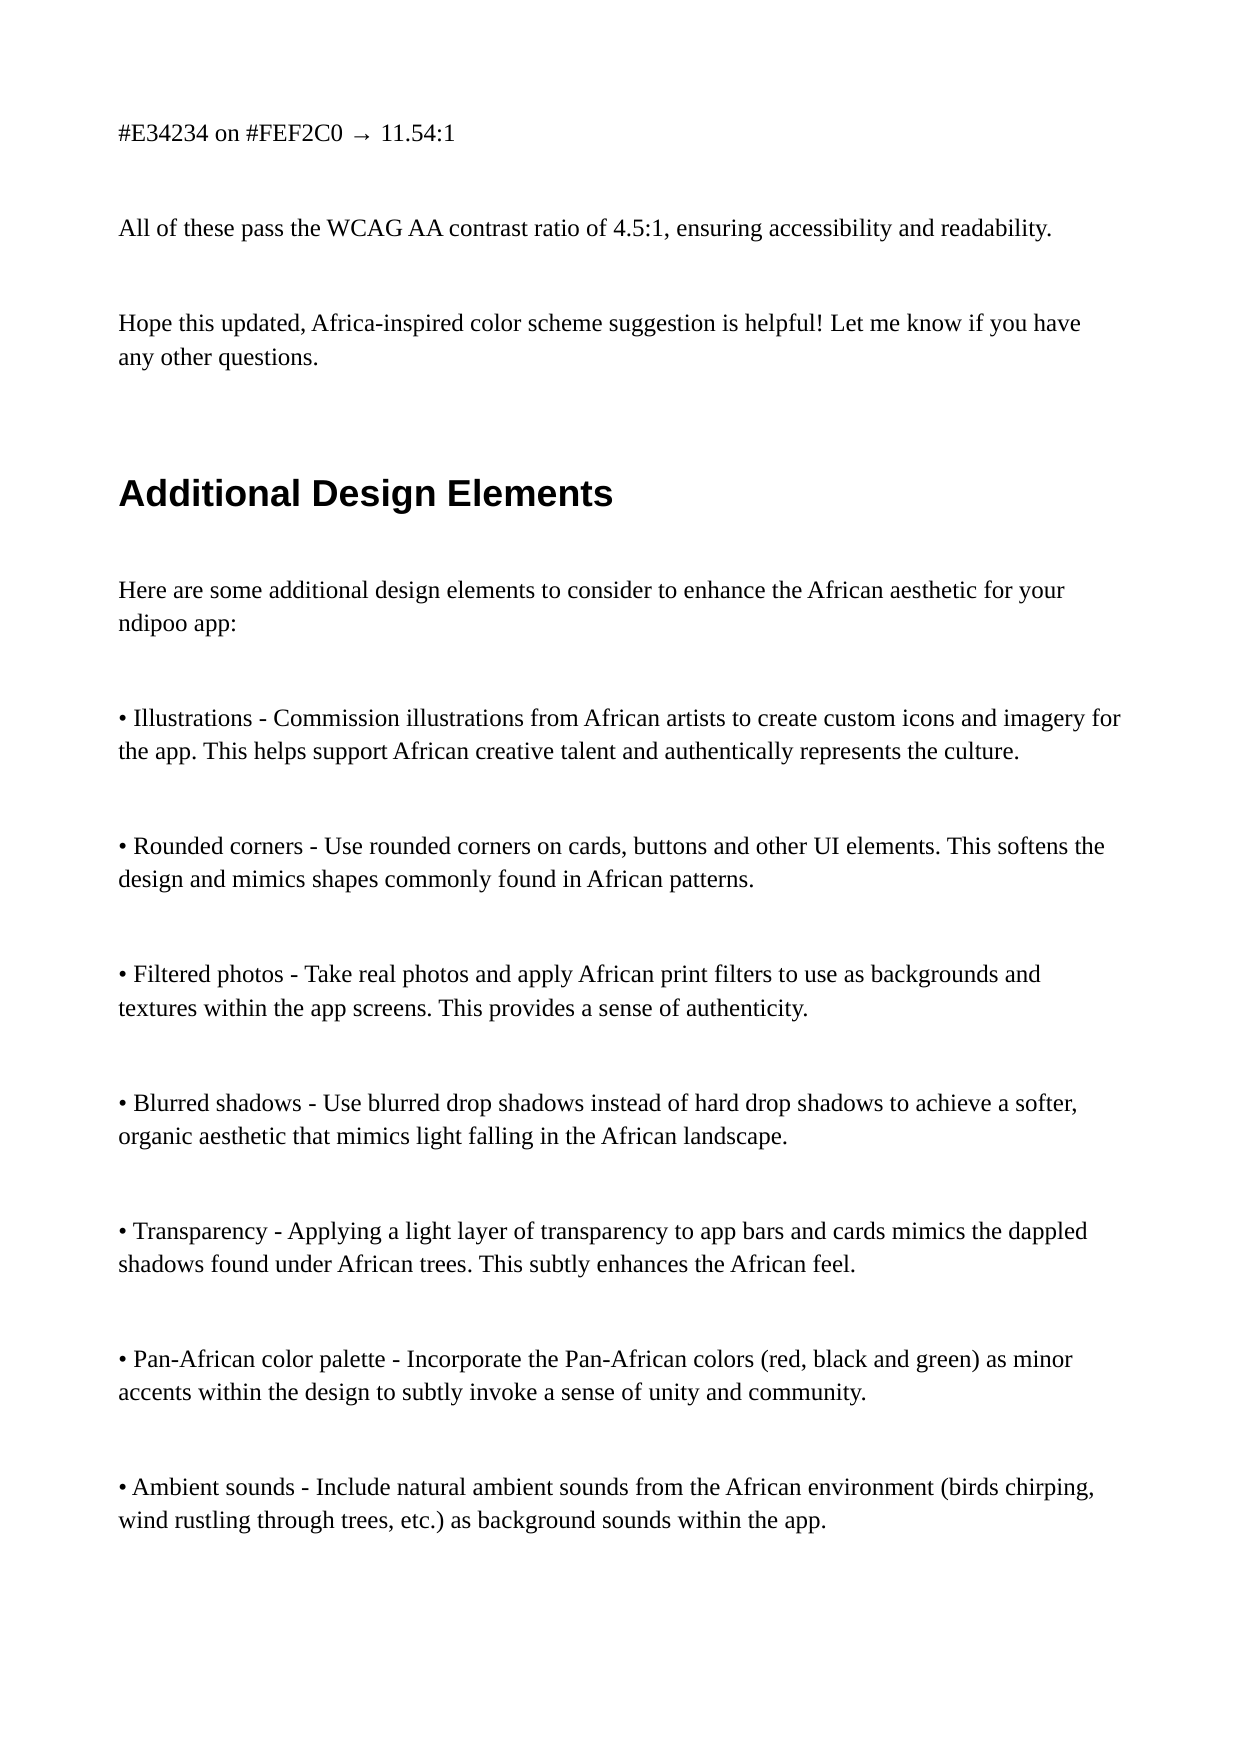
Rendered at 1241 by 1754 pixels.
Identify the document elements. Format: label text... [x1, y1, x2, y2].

text #E34234 on #FEF2C0 → 11.54:1 [118, 118, 1122, 147]
text • Illustrations - Commission illustrations from African artists to create custom icons and imagery for the app. This helps support African creative talent and authentically represents the culture. [118, 703, 1122, 765]
text • Filtered photos - Take real photos and apply African print filters to use as backgrounds and textures within the app screens. This provides a sense of authenticity. [118, 959, 1122, 1021]
text • Blurred shadows - Use blurred drop shadows instead of hard drop shadows to achieve a softer, organic aesthetic that mimics light falling in the African landscape. [118, 1088, 1122, 1149]
text • Rounded corners - Use rounded corners on cards, buttons and other UI elements. This softens the design and mimics shapes commonly found in African patterns. [118, 831, 1122, 893]
text • Pan-African color palette - Incorporate the Pan-African colors (red, black and green) as minor accents within the design to subtly invoke a sense of unity and community. [118, 1344, 1122, 1406]
text • Ambient sounds - Include natural ambient sounds from the African environment (birds chirping, wind rustling through trees, etc.) as background sounds within the app. [118, 1472, 1122, 1534]
text All of these pass the WCAG AA contrast ratio of 4.5:1, ensuring accessibility and readability. [118, 213, 1122, 242]
subtitle Additional Design Elements [118, 472, 1122, 515]
text Hope this updated, Africa-inspired color scheme suggestion is helpful! Let me know if you have any other questions. [118, 308, 1122, 370]
text • Transparency - Applying a light layer of transparency to app bars and cards mimics the dappled shadows found under African trees. This subtly enhances the African feel. [118, 1216, 1122, 1278]
text Here are some additional design elements to consider to enhance the African aesthetic for your ndipoo app: [118, 575, 1122, 637]
